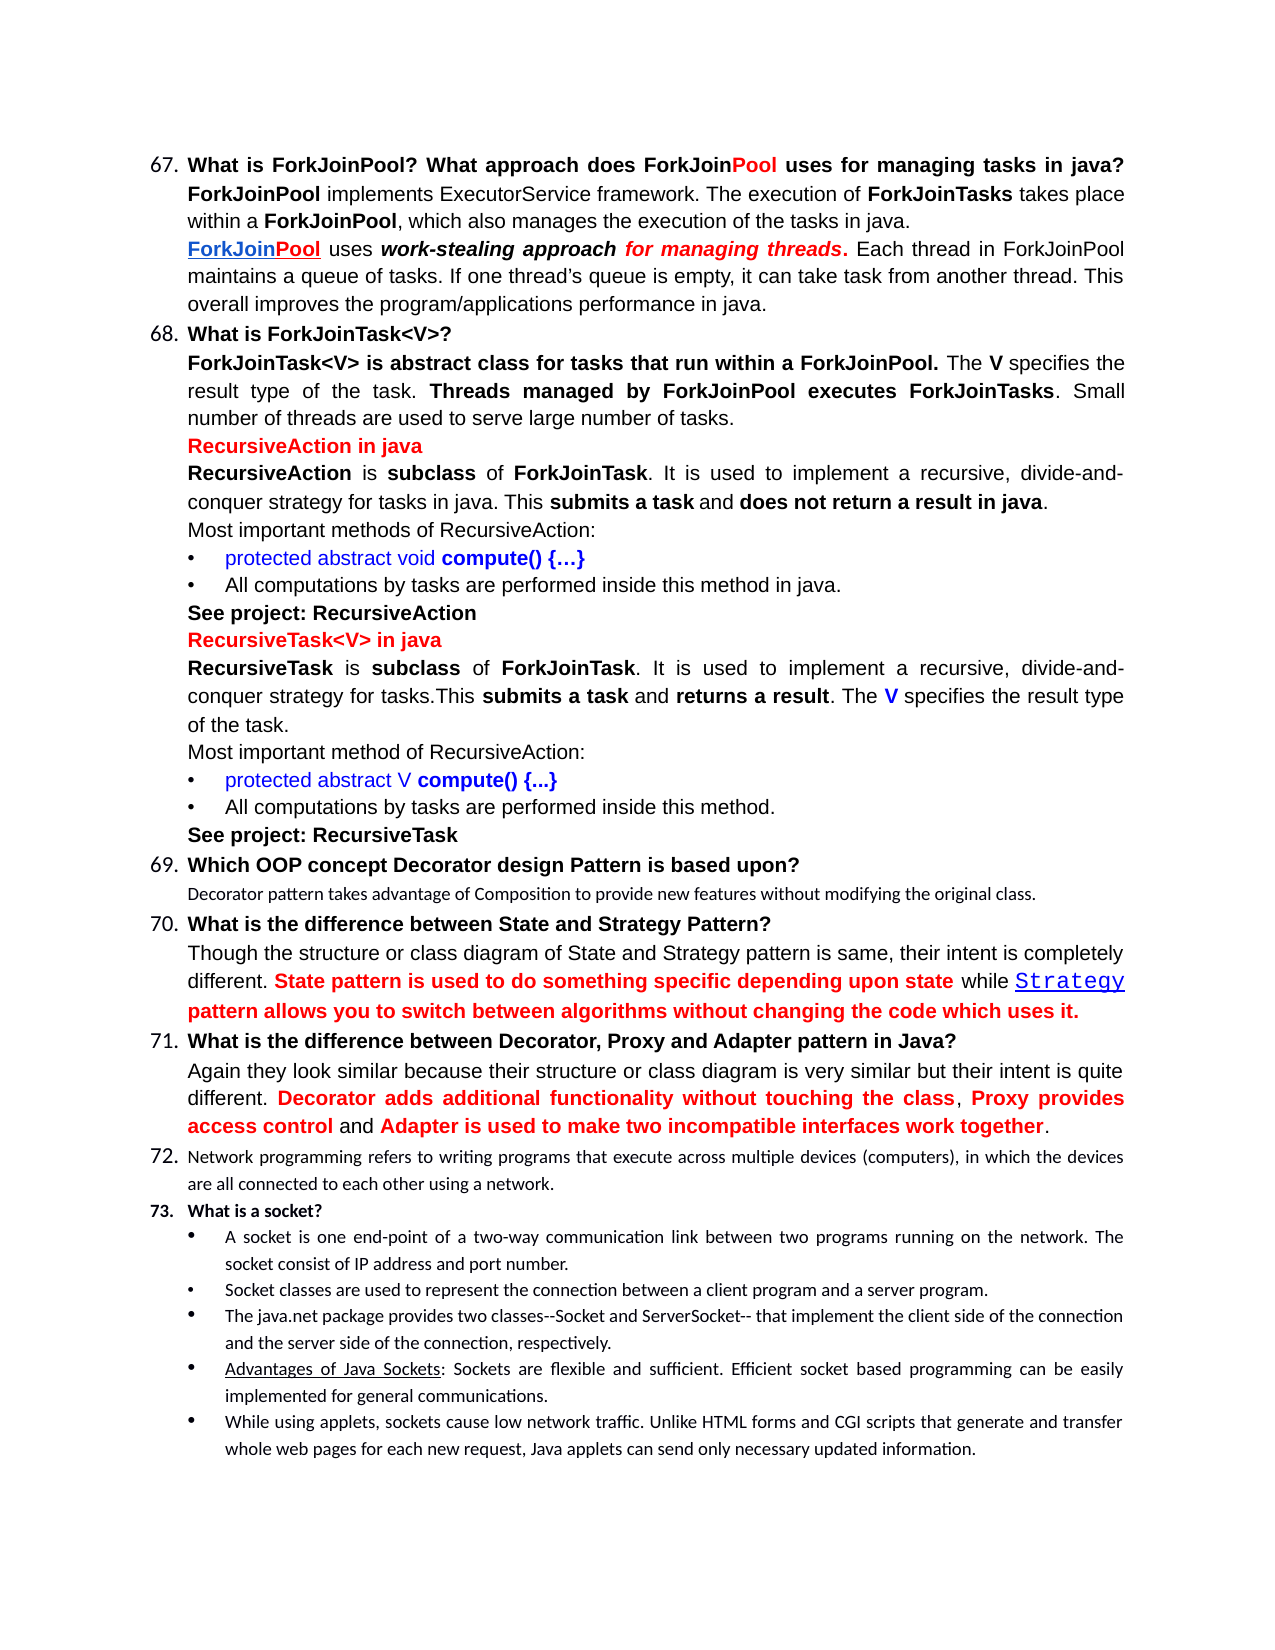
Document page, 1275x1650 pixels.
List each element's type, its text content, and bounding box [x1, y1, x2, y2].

list What is the difference between Decorator, Proxy and Adapter pattern in Java? [150, 1026, 1125, 1054]
list What is a socket? [150, 1199, 1125, 1222]
list Advantages of Java Sockets: Sockets are flexible and sufficient. Efficient socket based programming can be easily implemented for general communications. [187, 1357, 1125, 1407]
list See project: RecursiveAction [150, 601, 1125, 625]
list Socket classes are used to represent the connection between a client program and a server program. [187, 1278, 1125, 1301]
list All computations by tasks are performed inside this method in java. [187, 573, 1125, 597]
list See project: RecursiveTask [150, 823, 1125, 847]
list RecursiveAction in java [150, 434, 1125, 458]
list RecursiveAction is subclass of ForkJoinTask. It is used to implement a recursive, divide-and-conquer strategy for tasks in java. This submits a task and does not return a result in java. [150, 461, 1125, 514]
list A socket is one end-point of a two-way communication link between two programs running on the network. The socket consist of IP address and port number. [187, 1225, 1125, 1274]
list Most important method of RecursiveAction: [150, 740, 1125, 764]
list Decorator pattern takes advantage of Composition to provide new features without modifying the original class. [150, 882, 1125, 905]
list Though the structure or class diagram of State and Strategy pattern is same, their intent is completely different. State pattern is used to do something specific depending upon state while Strategy pattern allows you to switch between algorithms without changing the code which uses it. [150, 941, 1125, 1023]
list protected abstract V compute() {...} [187, 767, 1125, 792]
list Again they look similar because their structure or class diagram is very similar but their intent is quite different. Decorator adds additional functionality without touching the class, Proxy provides access control and Adapter is used to make two incompatible interfaces work together. [150, 1058, 1125, 1137]
list While using applets, sockets cause low network traffic. Unlike HTML forms and CGI scripts that generate and transfer whole web pages for each new request, Java applets can send only necessary updated information. [187, 1410, 1125, 1460]
list RecursiveTask<V> in java [150, 628, 1125, 652]
list ForkJoinPool uses work-stealing approach for managing threads. Each thread in ForkJoinPool maintains a queue of tasks. If one thread’s queue is empty, it can take task from another thread. This overall improves the program/applications performance in java. [150, 237, 1125, 316]
list protected abstract void compute() {…} [187, 546, 1125, 570]
list Most important methods of RecursiveAction: [150, 518, 1125, 542]
list ForkJoinTask<V> is abstract class for tasks that run within a ForkJoinPool. The V specifies the result type of the task. Threads managed by ForkJoinPool executes ForkJoinTasks. Small number of threads are used to serve large number of tasks. [150, 351, 1125, 430]
list All computations by tasks are performed inside this method. [187, 795, 1125, 819]
list RecursiveTask is subclass of ForkJoinTask. It is used to implement a recursive, divide-and-conquer strategy for tasks.This submits a task and returns a result. The V specifies the result type of the task. [150, 656, 1125, 736]
list Which OOP concept Decorator design Pattern is based upon? [150, 850, 1125, 878]
list What is ForkJoinPool? What approach does ForkJoinPool uses for managing tasks in java?ForkJoinPool implements ExecutorService framework. The execution of ForkJoinTasks takes place within a ForkJoinPool, which also manages the execution of the tasks in java. [150, 150, 1125, 233]
list The java.net package provides two classes--Socket and ServerSocket-- that implement the client side of the connection and the server side of the connection, respectively. [187, 1304, 1125, 1354]
list Network programming refers to writing programs that execute across multiple devices (computers), in which the devices are all connected to each other using a network. [150, 1141, 1125, 1195]
list What is ForkJoinTask<V>? [150, 319, 1125, 347]
list What is the difference between State and Strategy Pattern? [150, 909, 1125, 937]
